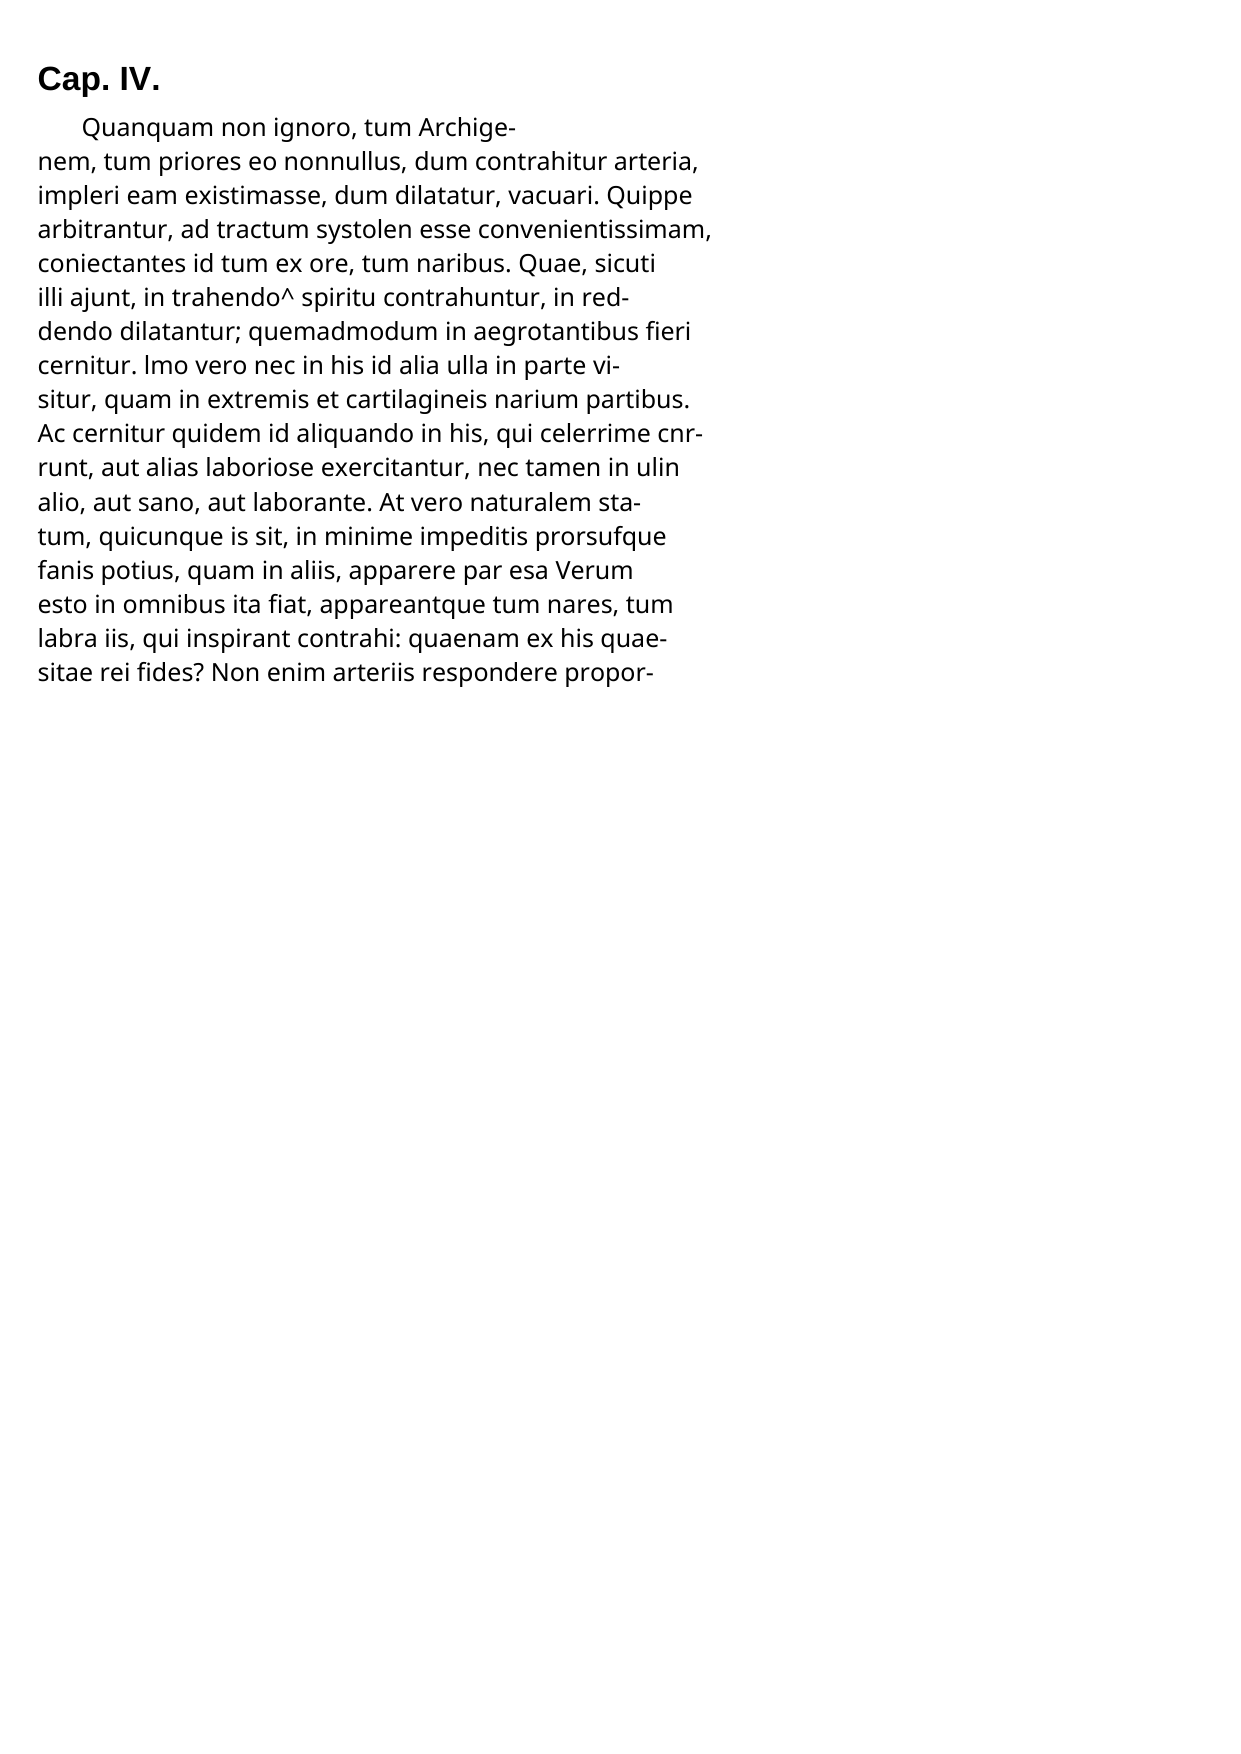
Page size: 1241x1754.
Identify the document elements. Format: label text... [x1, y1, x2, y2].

text Quanquam non ignoro, tum Archige- nem, tum priores eo nonnullus, dum contrahitur arteria, impleri eam existimasse, dum dilatatur, vacuari. Quippe arbitrantur, ad tractum systolen esse convenientissimam, coniectantes id tum ex ore, tum naribus. Quae, sicuti illi ajunt, in trahendo^ spiritu contrahuntur, in red- dendo dilatantur; quemadmodum in aegrotantibus fieri cernitur. lmo vero nec in his id alia ulla in parte vi- situr, quam in extremis et cartilagineis narium partibus. Ac cernitur quidem id aliquando in his, qui celerrime cnr- runt, aut alias laboriose exercitantur, nec tamen in ulin alio, aut sano, aut laborante. At vero naturalem sta- tum, quicunque is sit, in minime impeditis prorsufque fanis potius, quam in aliis, apparere par esa Verum esto in omnibus ita fiat, appareantque tum nares, tum labra iis, qui inspirant contrahi: quaenam ex his quae- sitae rei fides? Non enim arteriis respondere propor- [37, 109, 1203, 688]
subtitle Cap. IV. [37, 58, 1203, 97]
